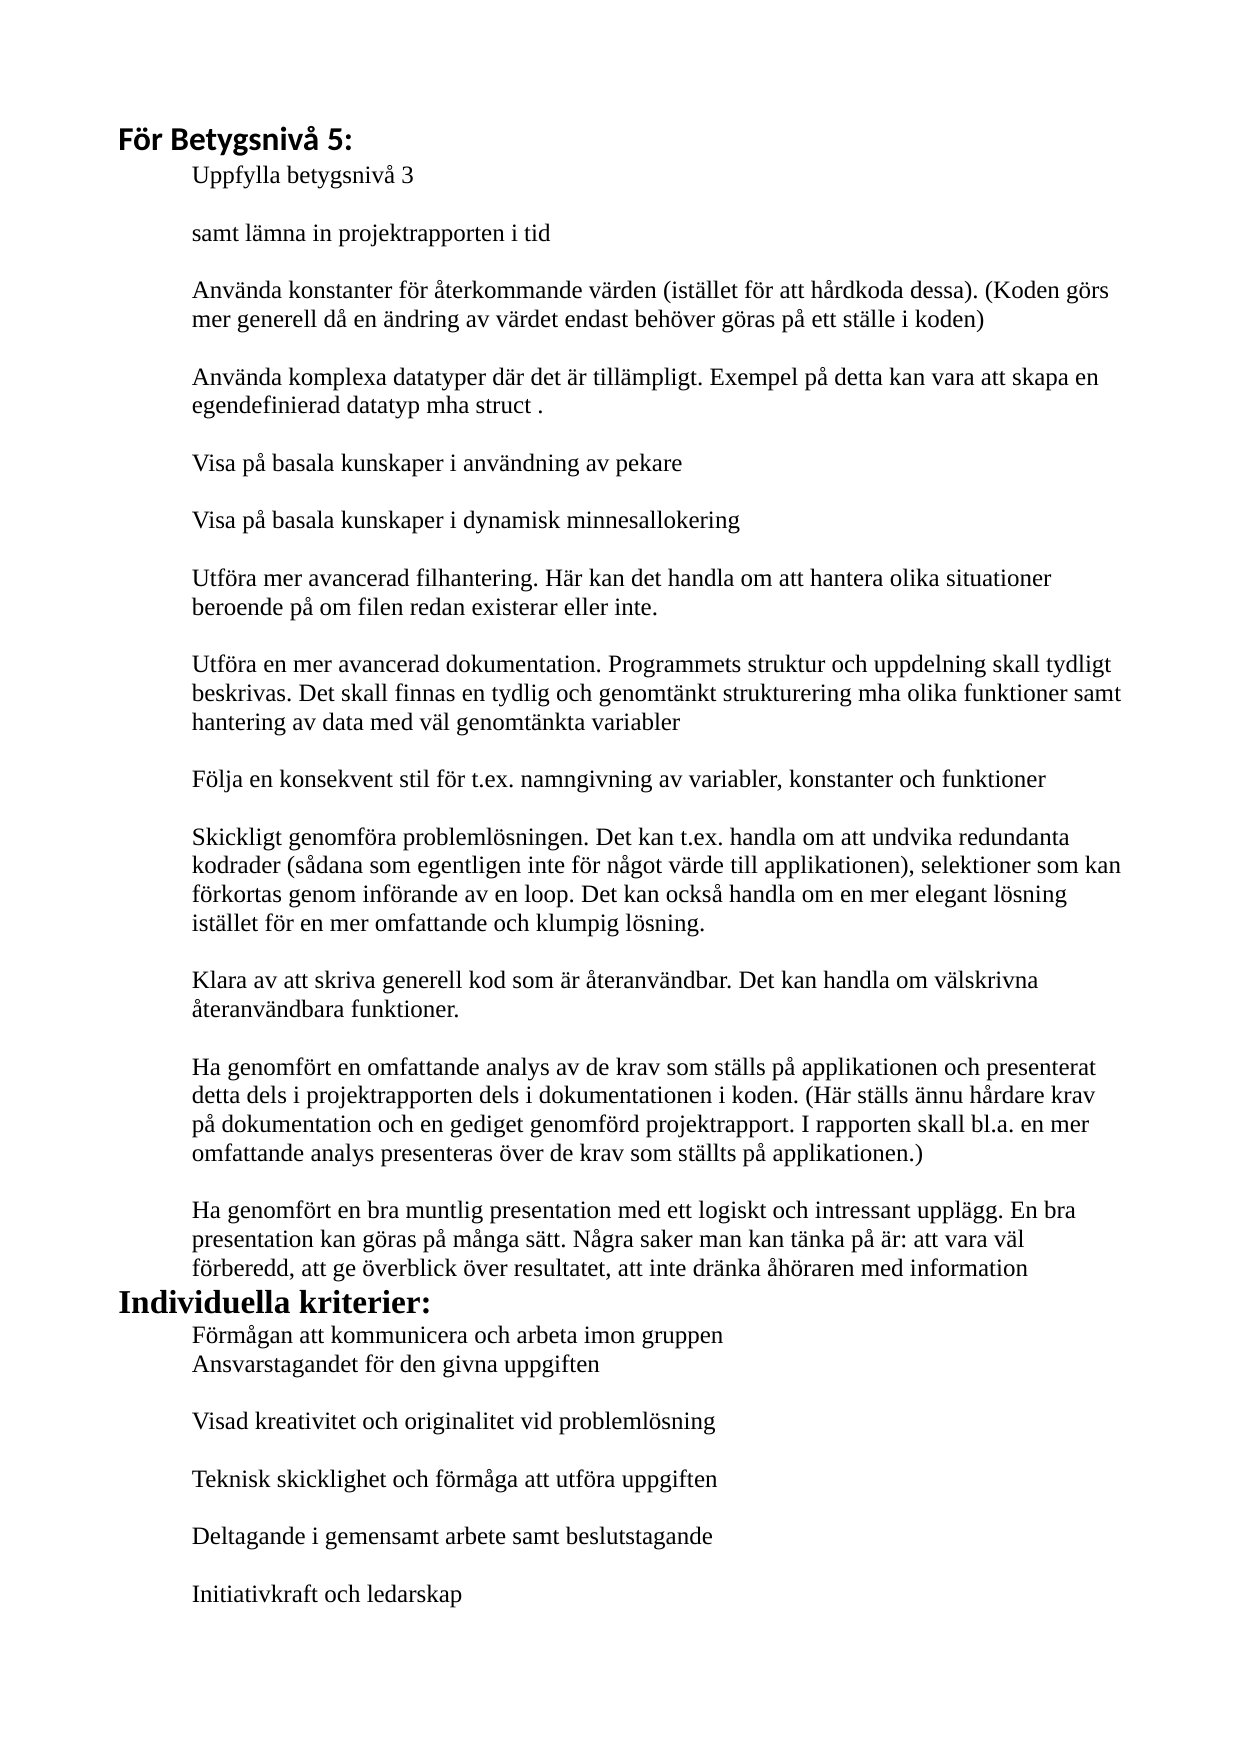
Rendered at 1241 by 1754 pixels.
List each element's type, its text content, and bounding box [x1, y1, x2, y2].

text Uppfylla betygsnivå 3 [118, 159, 1122, 189]
text samt lämna in projektrapporten i tid [118, 218, 1122, 247]
text Individuella kriterier: [118, 1282, 1122, 1320]
text Utföra mer avancerad filhantering. Här kan det handla om att hantera olika situationer beroende på om filen redan existerar eller inte. [118, 563, 1122, 621]
text Ha genomfört en omfattande analys av de krav som ställs på applikationen och presenterat detta dels i projektrapporten dels i dokumentationen i koden. (Här ställs ännu hårdare krav på dokumentation och en gediget genomförd projektrapport. I rapporten skall bl.a. en mer omfattande analys presenteras över de krav som ställts på applikationen.) [118, 1052, 1122, 1167]
text Skickligt genomföra problemlösningen. Det kan t.ex. handla om att undvika redundanta [118, 822, 1122, 851]
text Klara av att skriva generell kod som är återanvändbar. Det kan handla om välskrivna återanvändbara funktioner. [118, 966, 1122, 1023]
text Initiativkraft och ledarskap [118, 1579, 1122, 1608]
text Ansvarstagandet för den givna uppgiften [118, 1349, 1122, 1378]
text Visad kreativitet och originalitet vid problemlösning [118, 1406, 1122, 1435]
text Förmågan att kommunicera och arbeta imon gruppen [118, 1320, 1122, 1349]
text Följa en konsekvent stil för t.ex. namngivning av variabler, konstanter och funktioner [118, 764, 1122, 793]
text Ha genomfört en bra muntlig presentation med ett logiskt och intressant upplägg. En bra presentation kan göras på många sätt. Några saker man kan tänka på är: att vara väl förberedd, att ge överblick över resultatet, att inte dränka åhöraren med information [118, 1196, 1122, 1282]
text Visa på basala kunskaper i dynamisk minnesallokering [118, 506, 1122, 534]
text Deltagande i gemensamt arbete samt beslutstagande [118, 1521, 1122, 1550]
text Använda konstanter för återkommande värden (istället för att hårdkoda dessa). (Koden görs mer generell då en ändring av värdet endast behöver göras på ett ställe i koden) [118, 276, 1122, 333]
text Teknisk skicklighet och förmåga att utföra uppgiften [118, 1464, 1122, 1493]
text kodrader (sådana som egentligen inte för något värde till applikationen), selektioner som kan förkortas genom införande av en loop. Det kan också handla om en mer elegant lösning istället för en mer omfattande och klumpig lösning. [118, 851, 1122, 937]
text Använda komplexa datatyper där det är tillämpligt. Exempel på detta kan vara att skapa en egendefinierad datatyp mha struct . [118, 362, 1122, 419]
text Visa på basala kunskaper i användning av pekare [118, 448, 1122, 477]
text För Betygsnivå 5: [118, 118, 1122, 159]
text Utföra en mer avancerad dokumentation. Programmets struktur och uppdelning skall tydligt beskrivas. Det skall finnas en tydlig och genomtänkt strukturering mha olika funktioner samt hantering av data med väl genomtänkta variabler [118, 649, 1122, 736]
